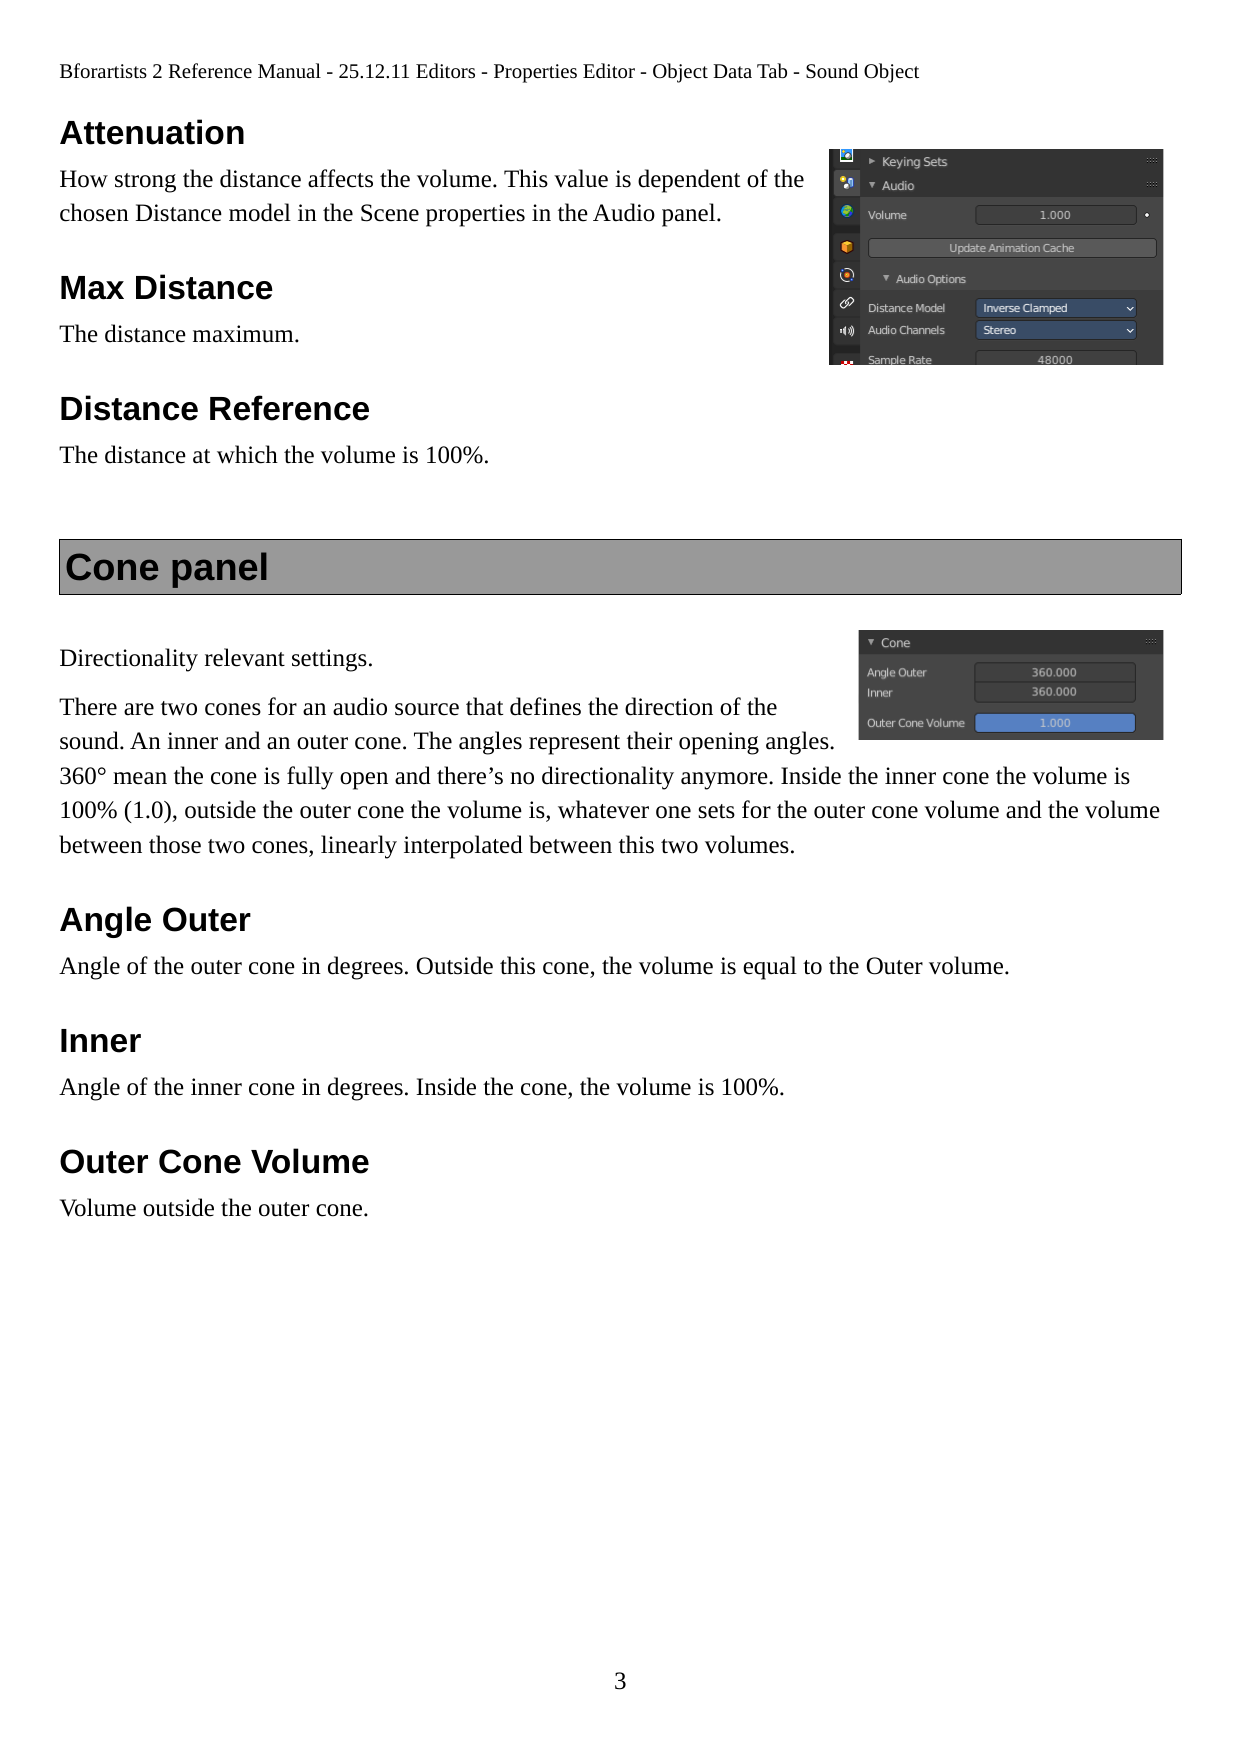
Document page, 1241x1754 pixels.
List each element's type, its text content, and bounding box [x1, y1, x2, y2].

text The distance at which the volume is 100%. [59, 440, 1181, 469]
picture [829, 149, 1164, 365]
subtitle Distance Reference [59, 389, 1181, 428]
text [1164, 319, 1181, 348]
subtitle Attenuation [59, 113, 1181, 151]
text Directionality relevant settings. [59, 643, 858, 672]
text Angle of the outer cone in degrees. Outside this cone, the volume is equal to the Outer volume. [59, 951, 1181, 979]
text How strong the distance affects the volume. This value is dependent of the chosen Distance model in the Scene properties in the Audio panel. [59, 164, 829, 227]
table_header Cone panel [60, 540, 1181, 594]
subtitle Angle Outer [59, 900, 1181, 938]
text Angle of the inner cone in degrees. Inside the cone, the volume is 100%. [59, 1072, 1181, 1101]
text Volume outside the outer cone. [59, 1193, 1181, 1222]
subtitle Max Distance [59, 268, 829, 307]
subtitle Outer Cone Volume [59, 1142, 1181, 1180]
subtitle Inner [59, 1021, 1181, 1059]
picture [858, 630, 1164, 740]
subtitle [1164, 268, 1181, 307]
text The distance maximum. [59, 319, 829, 348]
text There are two cones for an audio source that defines the direction of the sound. An inner and an outer cone. The angles represent their opening angles. 360° mean the cone is fully open and there’s no directionality anymore. Inside the inner cone the volume is 100% (1.0), outside the outer cone the volume is, whatever one sets for the outer cone volume and the volume between those two cones, linearly interpolated between this two volumes. [59, 692, 1181, 858]
